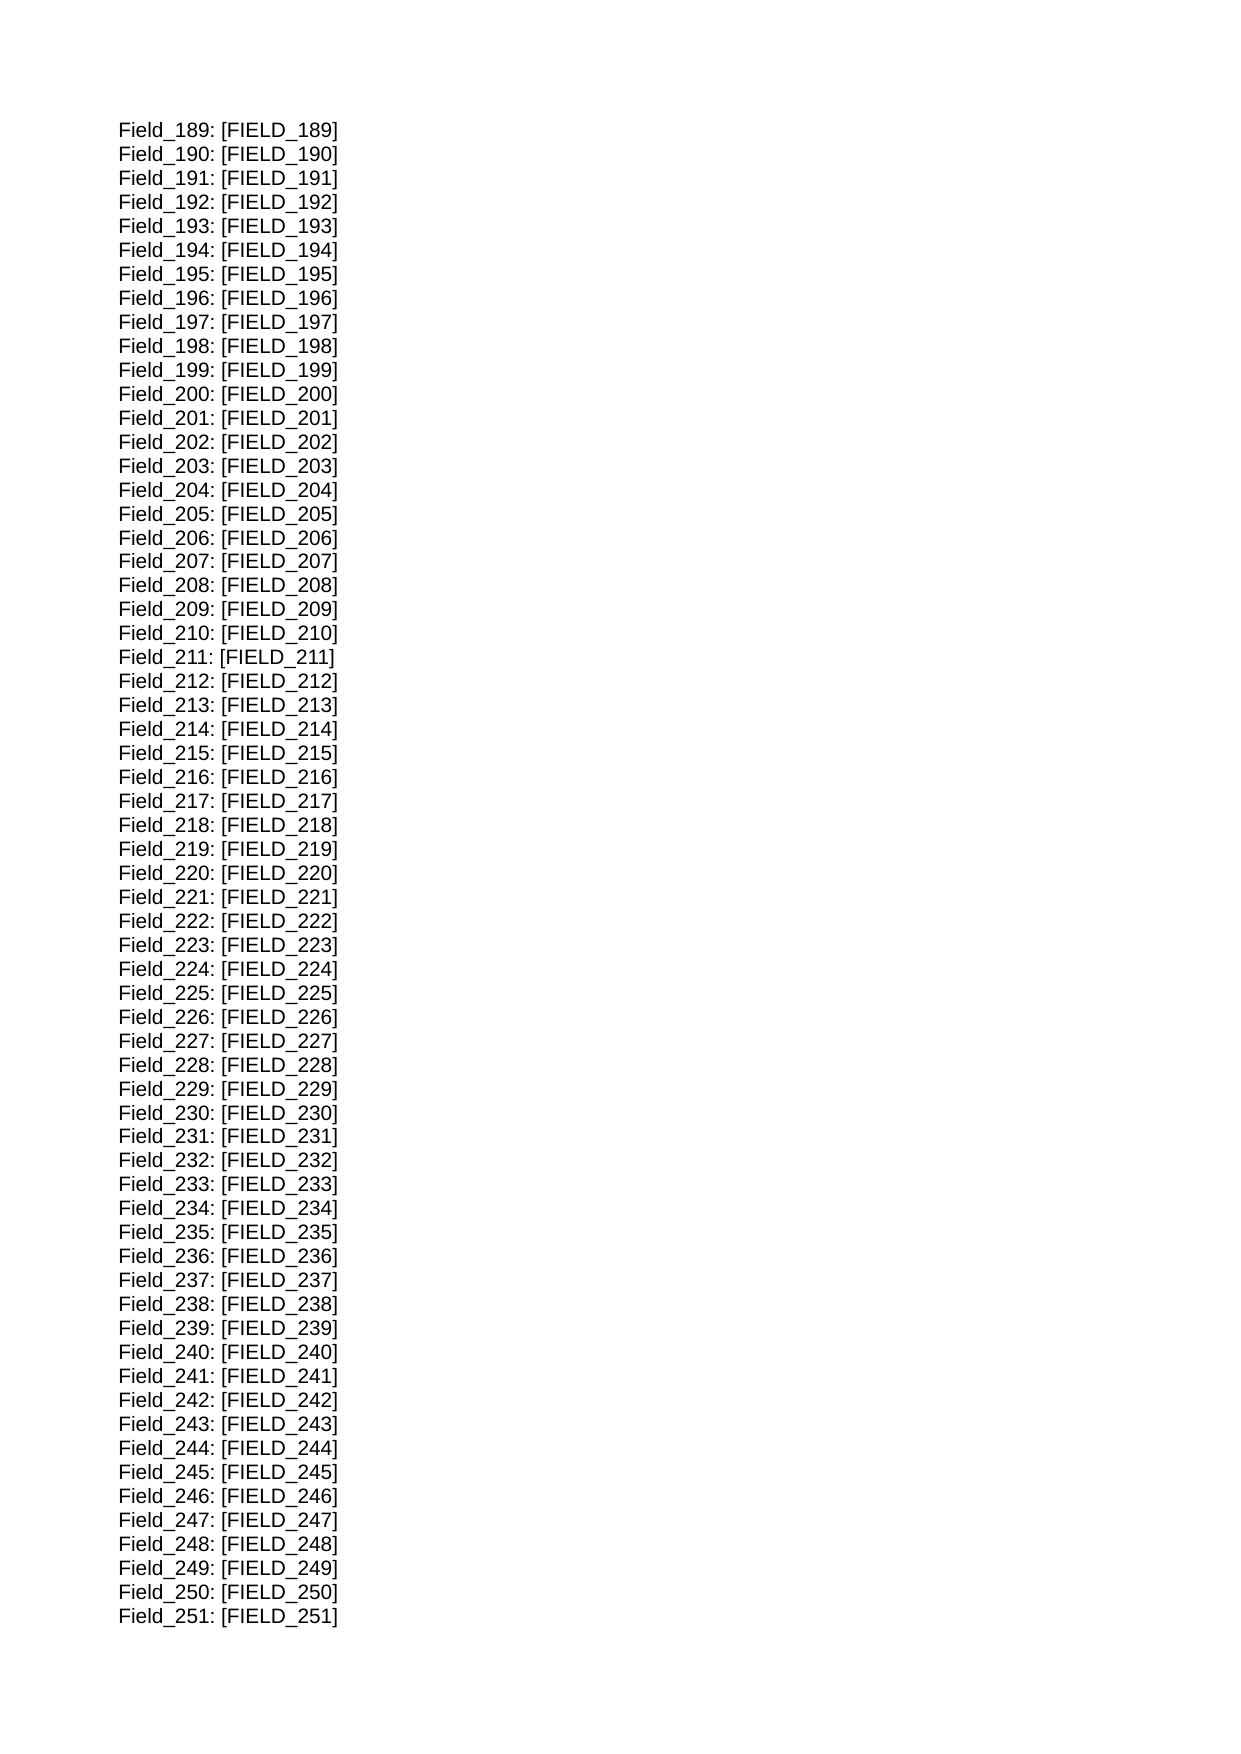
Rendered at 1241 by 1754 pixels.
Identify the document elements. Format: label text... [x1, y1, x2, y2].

text Field_238: [FIELD_238] [118, 1292, 1122, 1316]
text Field_193: [FIELD_193] [118, 214, 1122, 238]
text Field_202: [FIELD_202] [118, 429, 1122, 453]
text Field_251: [FIELD_251] [118, 1603, 1122, 1627]
text Field_219: [FIELD_219] [118, 837, 1122, 861]
text Field_215: [FIELD_215] [118, 741, 1122, 765]
text Field_203: [FIELD_203] [118, 453, 1122, 477]
text Field_218: [FIELD_218] [118, 813, 1122, 837]
text Field_194: [FIELD_194] [118, 238, 1122, 262]
text Field_237: [FIELD_237] [118, 1268, 1122, 1292]
text Field_246: [FIELD_246] [118, 1484, 1122, 1508]
text Field_198: [FIELD_198] [118, 334, 1122, 358]
text Field_247: [FIELD_247] [118, 1508, 1122, 1532]
text Field_206: [FIELD_206] [118, 525, 1122, 549]
text Field_201: [FIELD_201] [118, 406, 1122, 429]
text Field_208: [FIELD_208] [118, 573, 1122, 597]
text Field_214: [FIELD_214] [118, 717, 1122, 741]
text Field_221: [FIELD_221] [118, 885, 1122, 909]
text Field_216: [FIELD_216] [118, 765, 1122, 789]
text Field_225: [FIELD_225] [118, 981, 1122, 1004]
text Field_245: [FIELD_245] [118, 1460, 1122, 1484]
text Field_195: [FIELD_195] [118, 262, 1122, 286]
text Field_190: [FIELD_190] [118, 142, 1122, 166]
text Field_191: [FIELD_191] [118, 166, 1122, 190]
text Field_209: [FIELD_209] [118, 597, 1122, 621]
text Field_224: [FIELD_224] [118, 957, 1122, 981]
text Field_222: [FIELD_222] [118, 909, 1122, 933]
text Field_243: [FIELD_243] [118, 1412, 1122, 1436]
text Field_223: [FIELD_223] [118, 933, 1122, 957]
text Field_200: [FIELD_200] [118, 382, 1122, 406]
text Field_242: [FIELD_242] [118, 1388, 1122, 1412]
text Field_217: [FIELD_217] [118, 789, 1122, 813]
text Field_249: [FIELD_249] [118, 1556, 1122, 1579]
text Field_239: [FIELD_239] [118, 1316, 1122, 1340]
text Field_192: [FIELD_192] [118, 190, 1122, 214]
text Field_227: [FIELD_227] [118, 1028, 1122, 1052]
text Field_240: [FIELD_240] [118, 1340, 1122, 1364]
text Field_189: [FIELD_189] [118, 118, 1122, 142]
text Field_196: [FIELD_196] [118, 286, 1122, 310]
text Field_204: [FIELD_204] [118, 477, 1122, 501]
text Field_199: [FIELD_199] [118, 358, 1122, 382]
text Field_228: [FIELD_228] [118, 1052, 1122, 1076]
text Field_213: [FIELD_213] [118, 693, 1122, 717]
text Field_230: [FIELD_230] [118, 1100, 1122, 1124]
text Field_241: [FIELD_241] [118, 1364, 1122, 1388]
text Field_220: [FIELD_220] [118, 861, 1122, 885]
text Field_226: [FIELD_226] [118, 1004, 1122, 1028]
text Field_197: [FIELD_197] [118, 310, 1122, 334]
text Field_205: [FIELD_205] [118, 501, 1122, 525]
text Field_235: [FIELD_235] [118, 1220, 1122, 1244]
text Field_236: [FIELD_236] [118, 1244, 1122, 1268]
text Field_207: [FIELD_207] [118, 549, 1122, 573]
text Field_234: [FIELD_234] [118, 1196, 1122, 1220]
text Field_231: [FIELD_231] [118, 1124, 1122, 1148]
text Field_210: [FIELD_210] [118, 621, 1122, 645]
text Field_248: [FIELD_248] [118, 1532, 1122, 1556]
text Field_232: [FIELD_232] [118, 1148, 1122, 1172]
text Field_212: [FIELD_212] [118, 669, 1122, 693]
text Field_211: [FIELD_211] [118, 645, 1122, 669]
text Field_229: [FIELD_229] [118, 1076, 1122, 1100]
text Field_244: [FIELD_244] [118, 1436, 1122, 1460]
text Field_233: [FIELD_233] [118, 1172, 1122, 1196]
text Field_250: [FIELD_250] [118, 1579, 1122, 1603]
